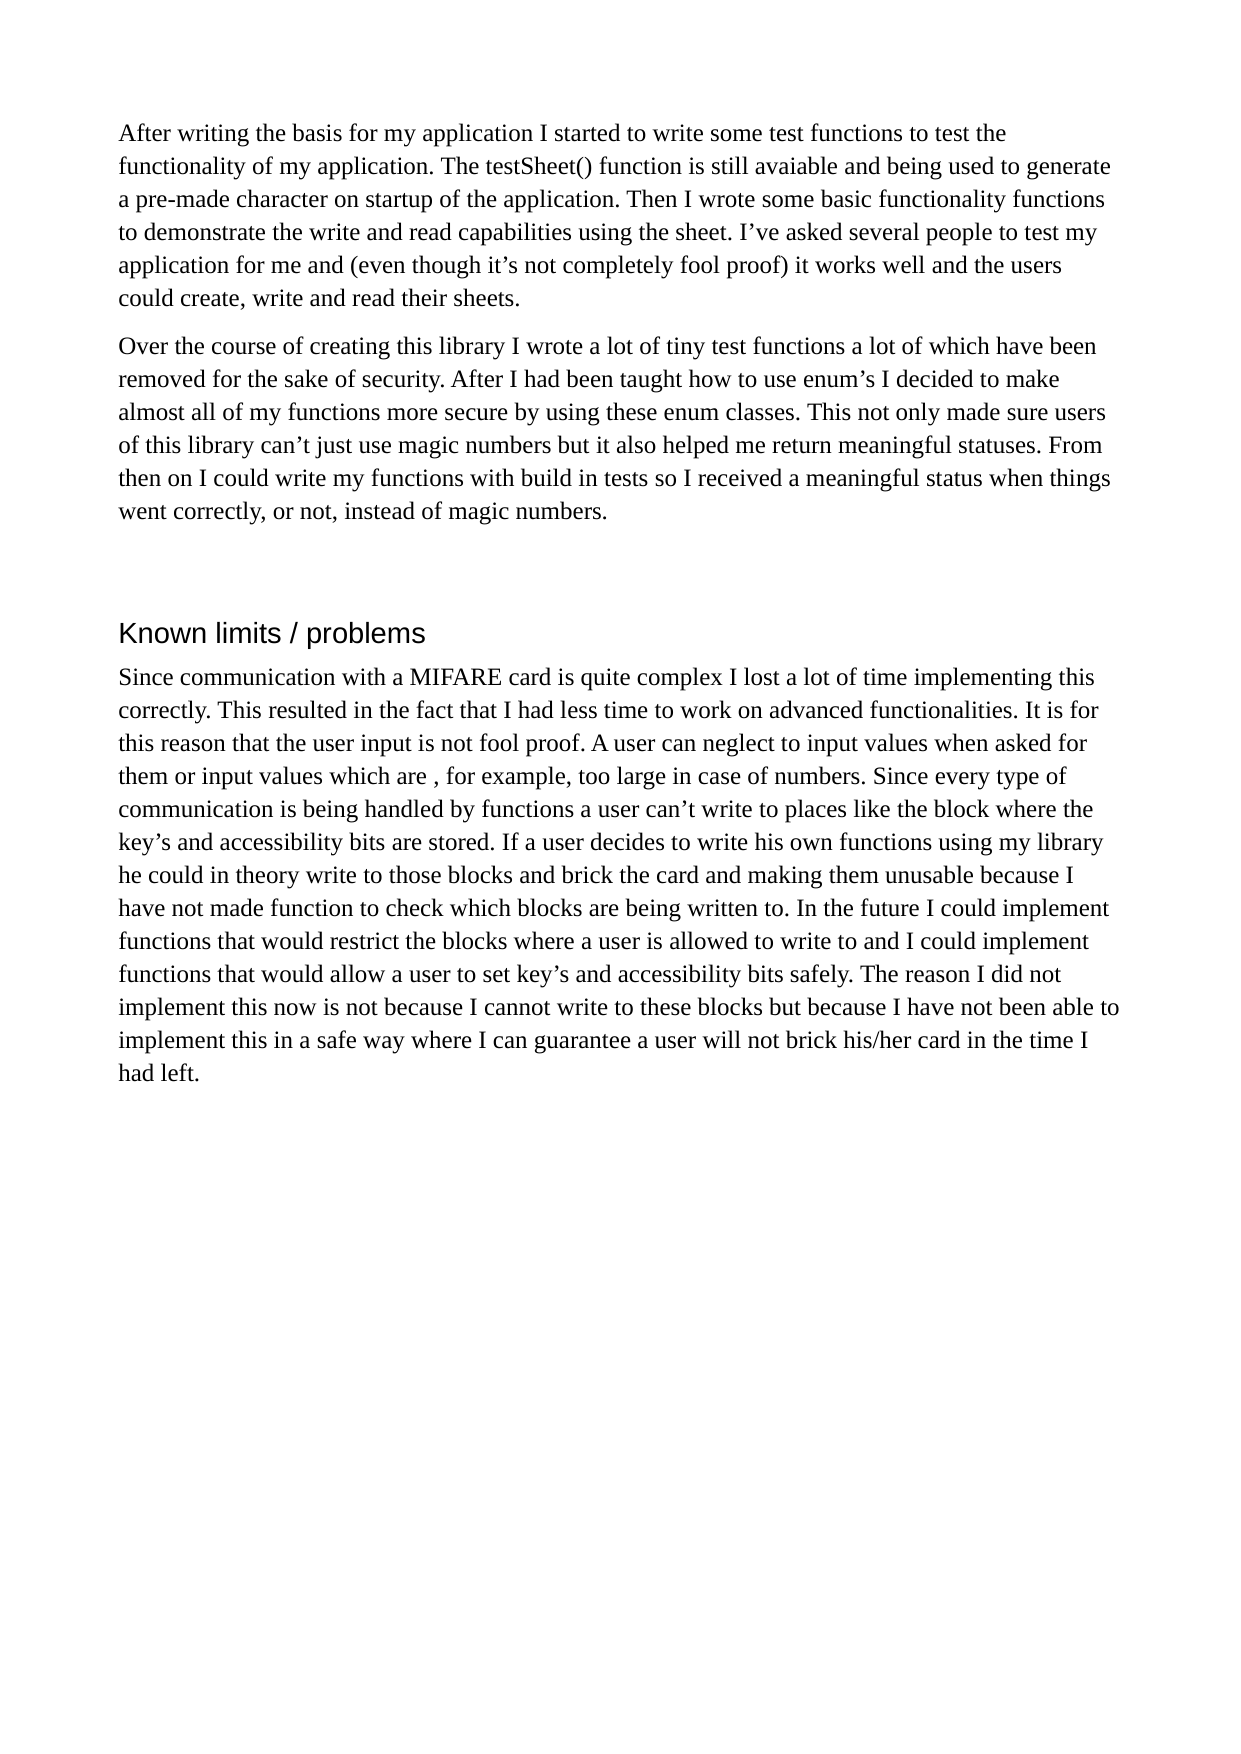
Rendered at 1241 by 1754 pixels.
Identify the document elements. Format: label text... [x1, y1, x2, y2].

text After writing the basis for my application I started to write some test functions to test the functionality of my application. The testSheet() function is still avaiable and being used to generate a pre-made character on startup of the application. Then I wrote some basic functionality functions to demonstrate the write and read capabilities using the sheet. I’ve asked several people to test my application for me and (even though it’s not completely fool proof) it works well and the users could create, write and read their sheets. [118, 118, 1122, 312]
text Since communication with a MIFARE card is quite complex I lost a lot of time implementing this correctly. This resulted in the fact that I had less time to work on advanced functionalities. It is for this reason that the user input is not fool proof. A user can neglect to input values when asked for them or input values which are , for example, too large in case of numbers. Since every type of communication is being handled by functions a user can’t write to places like the block where the key’s and accessibility bits are stored. If a user decides to write his own functions using my library he could in theory write to those blocks and brick the card and making them unusable because I have not made function to check which blocks are being written to. In the future I could implement functions that would restrict the blocks where a user is allowed to write to and I could implement functions that would allow a user to set key’s and accessibility bits safely. The reason I did not implement this now is not because I cannot write to these blocks but because I have not been able to implement this in a safe way where I can guarantee a user will not brick his/her card in the time I had left. [118, 662, 1122, 1087]
subtitle Known limits / problems [118, 616, 1122, 650]
text Over the course of creating this library I wrote a lot of tiny test functions a lot of which have been removed for the sake of security. After I had been taught how to use enum’s I decided to make almost all of my functions more secure by using these enum classes. This not only made sure users of this library can’t just use magic numbers but it also helped me return meaningful statuses. From then on I could write my functions with build in tests so I received a meaningful status when things went correctly, or not, instead of magic numbers. [118, 331, 1122, 525]
